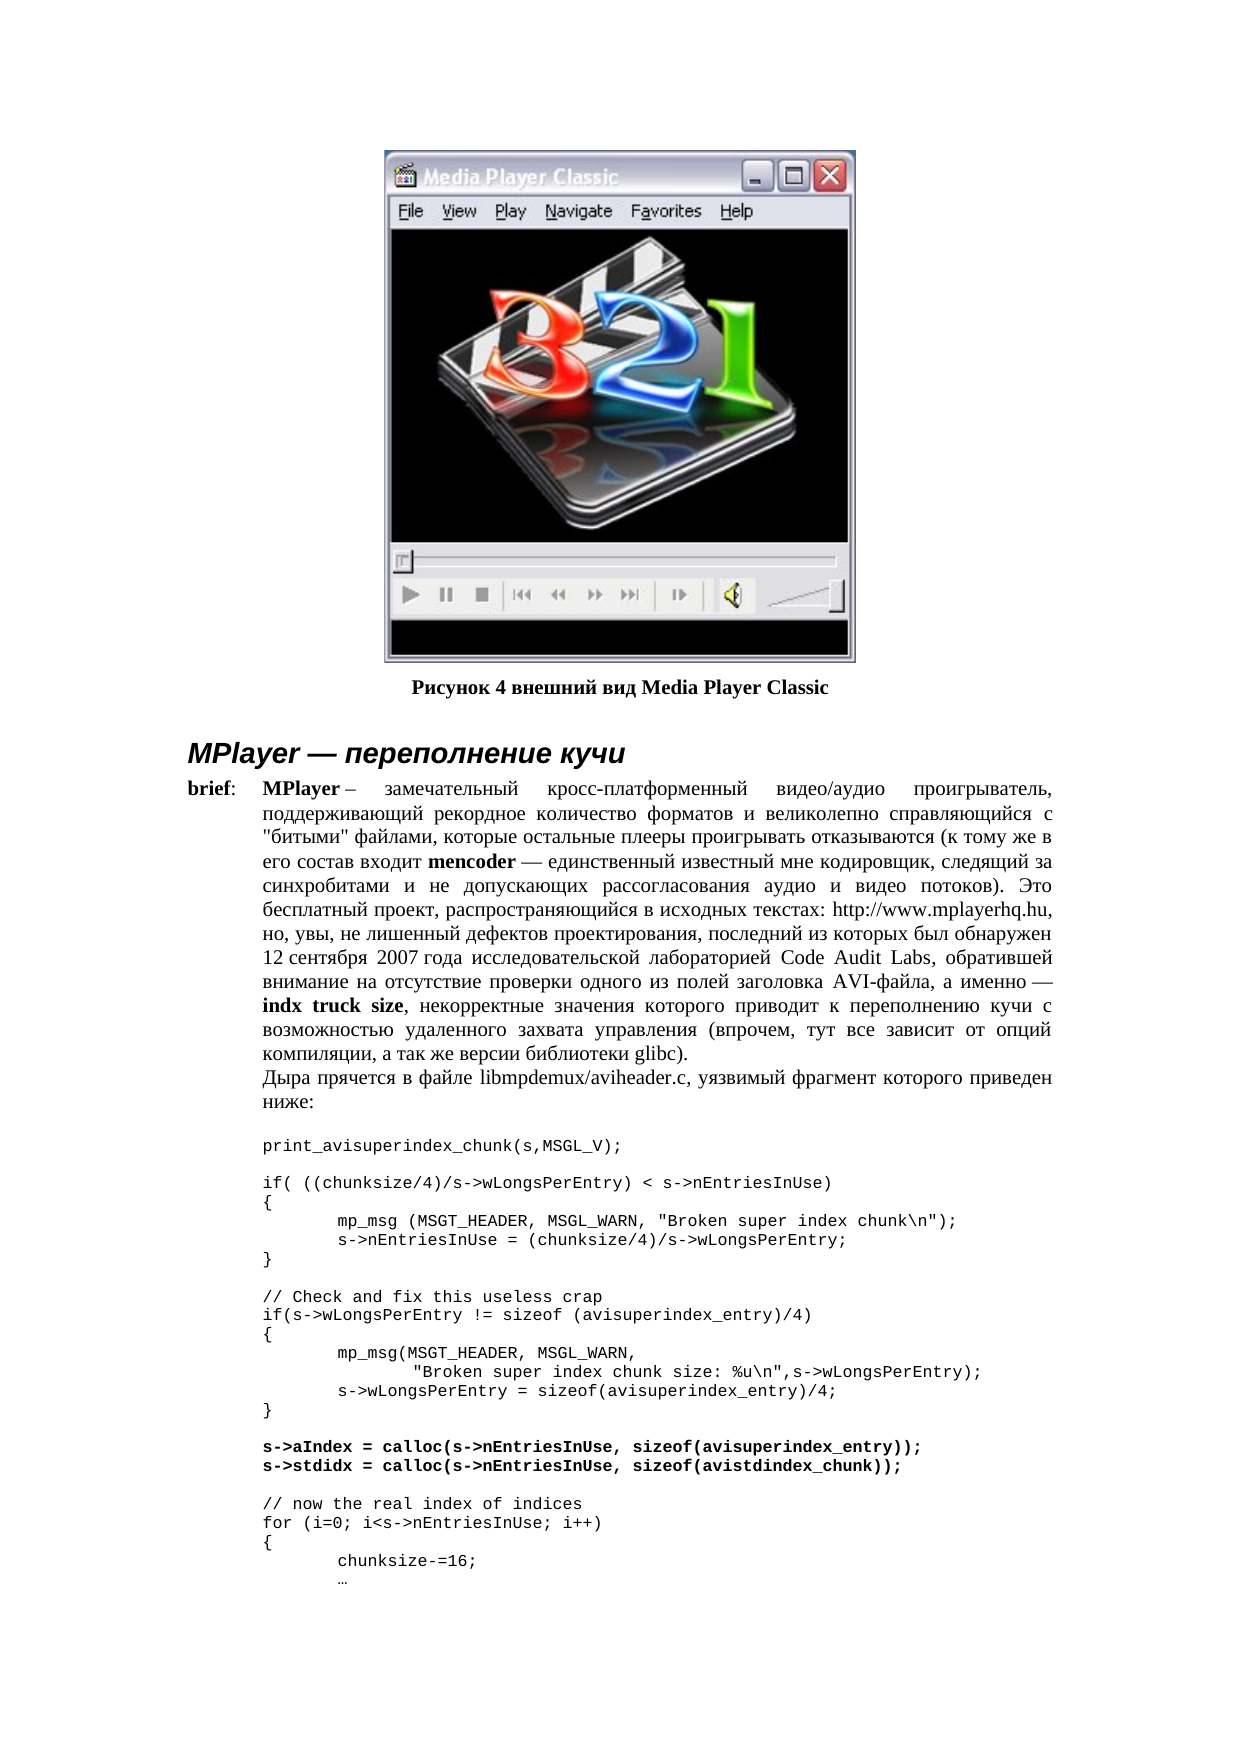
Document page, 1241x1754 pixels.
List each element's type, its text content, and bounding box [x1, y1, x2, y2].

text Рисунок 4 внешний вид Media Player Classic [187, 675, 1053, 699]
text print_avisuperindex_chunk(s,MSGL_V); [262, 1137, 1053, 1156]
text mp_msg(MSGT_HEADER, MSGL_WARN, [262, 1345, 1053, 1363]
text { [262, 1326, 1053, 1345]
text s->aIndex = calloc(s->nEntriesInUse, sizeof(avisuperindex_entry)); [262, 1439, 1053, 1458]
text } [262, 1250, 1053, 1269]
text } [262, 1401, 1053, 1420]
text s->nEntriesInUse = (chunksize/4)/s->wLongsPerEntry; [262, 1232, 1053, 1250]
text s->stdidx = calloc(s->nEntriesInUse, sizeof(avistdindex_chunk)); [262, 1458, 1053, 1477]
text // Check and fix this useless crap [262, 1288, 1053, 1307]
text "Broken super index chunk size: %u\n",s->wLongsPerEntry); [262, 1363, 1053, 1382]
text brief: MPlayer – замечательный кросс-платформенный видео/аудио проигрыватель, поддерживающий рекордное количество форматов и великолепно справляющийся c "битыми" файлами, которые остальные плееры проигрывать отказываются (к тому же в его состав входит mencoder — единственный известный мне кодировщик, следящий за синхробитами и не допускающих рассогласования аудио и видео потоков). Это бесплатный проект, распространяющийся в исходных текстах: http://www.mplayerhq.hu, но, увы, не лишенный дефектов проектирования, последний из которых был обнаружен 12 сентября 2007 года исследовательской лабораторией Code Audit Labs, обратившей внимание на отсутствие проверки одного из полей заголовка AVI-файла, а именно — indx truck size, некорректные значения которого приводит к переполнению кучи с возможностью удаленного захвата управления (впрочем, тут все зависит от опций компиляции, а так же версии библиотеки glibc). [187, 776, 1053, 1065]
text { [262, 1533, 1053, 1552]
text mp_msg (MSGT_HEADER, MSGL_WARN, "Broken super index chunk\n"); [262, 1213, 1053, 1232]
text { [262, 1194, 1053, 1213]
text Дыра прячется в файле libmpdemux/aviheader.c, уязвимый фрагмент которого приведен ниже: [262, 1065, 1053, 1113]
text chunksize-=16; [262, 1552, 1053, 1571]
text for (i=0; i<s->nEntriesInUse; i++) [262, 1514, 1053, 1533]
picture [384, 150, 856, 663]
text … [262, 1571, 1053, 1590]
subtitle MPlayer — переполнение кучи [187, 737, 1053, 770]
text if(s->wLongsPerEntry != sizeof (avisuperindex_entry)/4) [262, 1307, 1053, 1326]
text // now the real index of indices [262, 1496, 1053, 1514]
text s->wLongsPerEntry = sizeof(avisuperindex_entry)/4; [262, 1382, 1053, 1401]
text if( ((chunksize/4)/s->wLongsPerEntry) < s->nEntriesInUse) [262, 1175, 1053, 1194]
